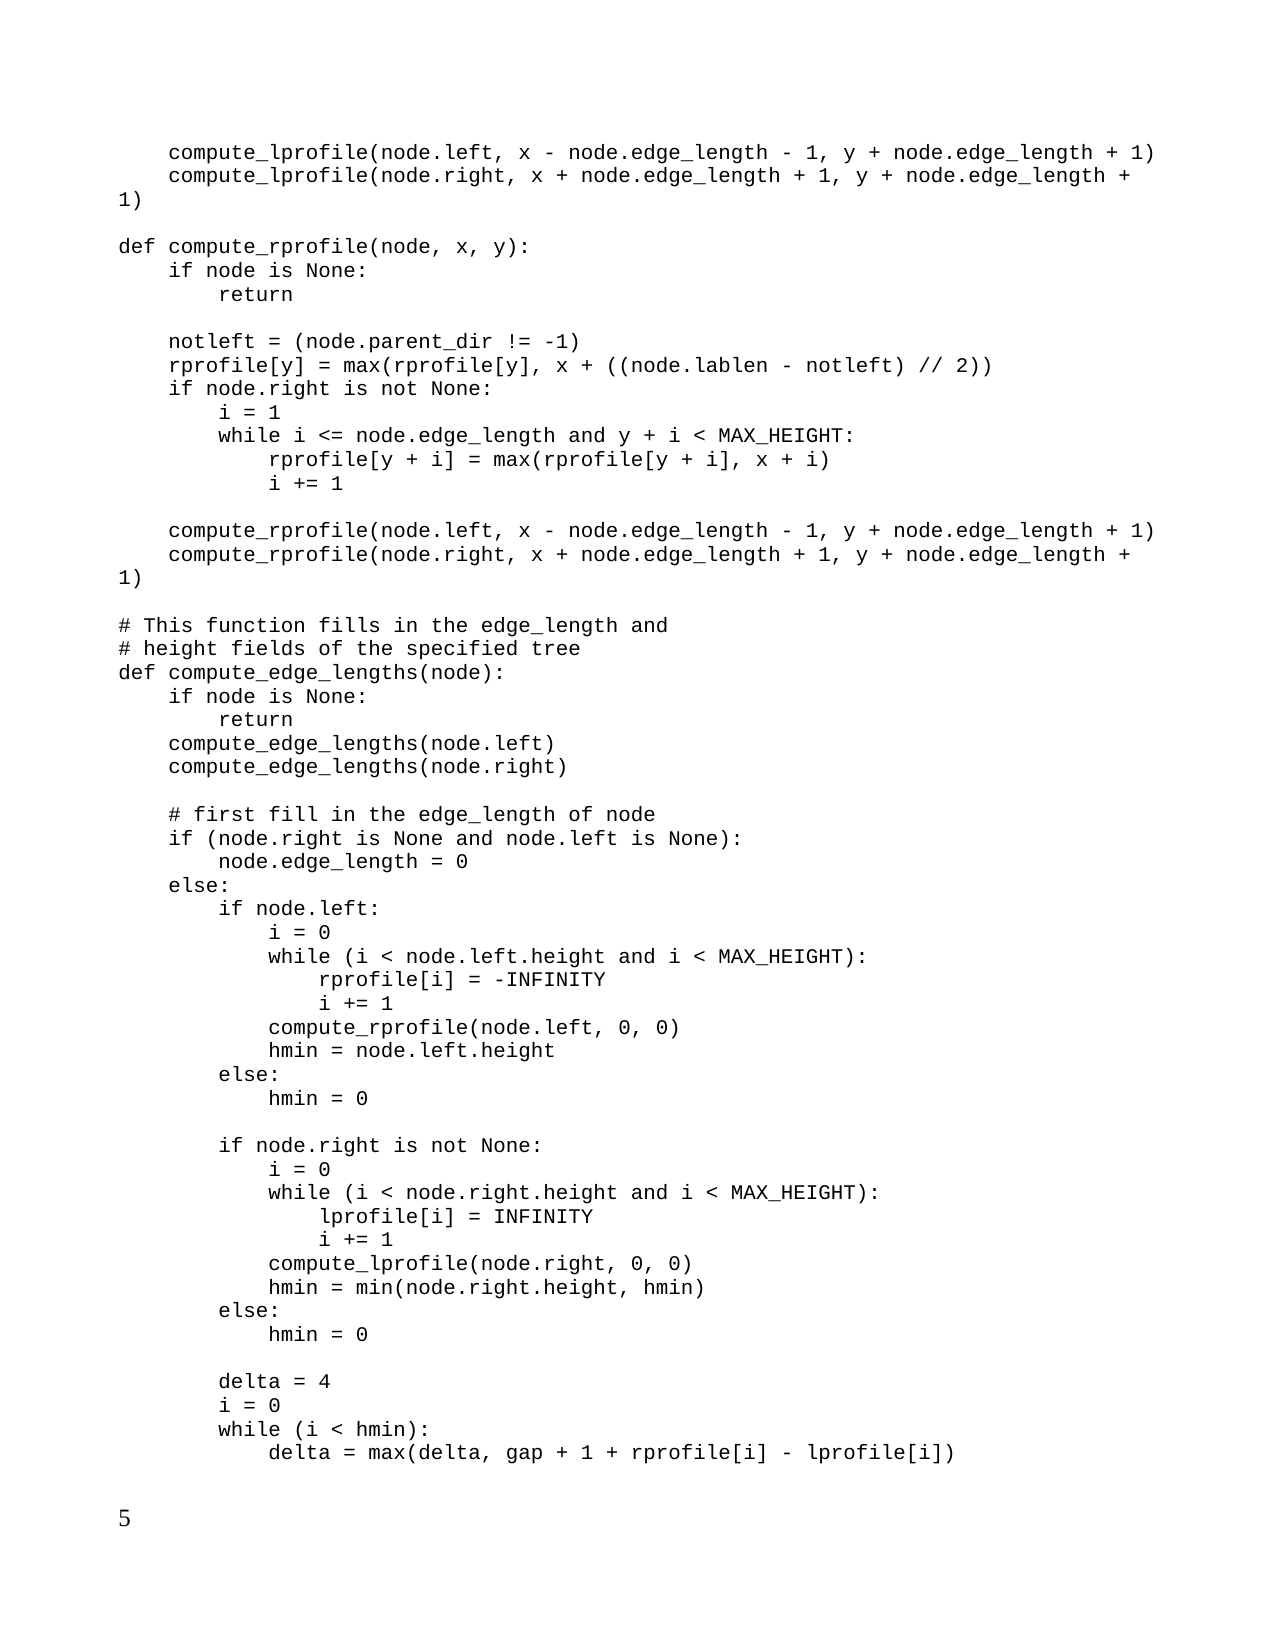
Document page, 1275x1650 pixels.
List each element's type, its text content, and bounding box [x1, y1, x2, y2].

text compute_lprofile(node.left, x - node.edge_length - 1, y + node.edge_length + 1) compute_lprofile(node.right, x + node.edge_length + 1, y + node.edge_length + 1) def compute_rprofile(node, x, y): if node is None: return notleft = (node.parent_dir != -1) rprofile[y] = max(rprofile[y], x + ((node.lablen - notleft) // 2)) if node.right is not None: i = 1 while i <= node.edge_length and y + i < MAX_HEIGHT: rprofile[y + i] = max(rprofile[y + i], x + i) i += 1 compute_rprofile(node.left, x - node.edge_length - 1, y + node.edge_length + 1) compute_rprofile(node.right, x + node.edge_length + 1, y + node.edge_length + 1) # This function fills in the edge_length and # height fields of the specified tree def compute_edge_lengths(node): if node is None: return compute_edge_lengths(node.left) compute_edge_lengths(node.right) # first fill in the edge_length of node if (node.right is None and node.left is None): node.edge_length = 0 else: if node.left: i = 0 while (i < node.left.height and i < MAX_HEIGHT): rprofile[i] = -INFINITY i += 1 compute_rprofile(node.left, 0, 0) hmin = node.left.height else: hmin = 0 if node.right is not None: i = 0 while (i < node.right.height and i < MAX_HEIGHT): lprofile[i] = INFINITY i += 1 compute_lprofile(node.right, 0, 0) hmin = min(node.right.height, hmin) else: hmin = 0 delta = 4 i = 0 while (i < hmin): delta = max(delta, gap + 1 + rprofile[i] - lprofile[i]) [118, 118, 1157, 1466]
